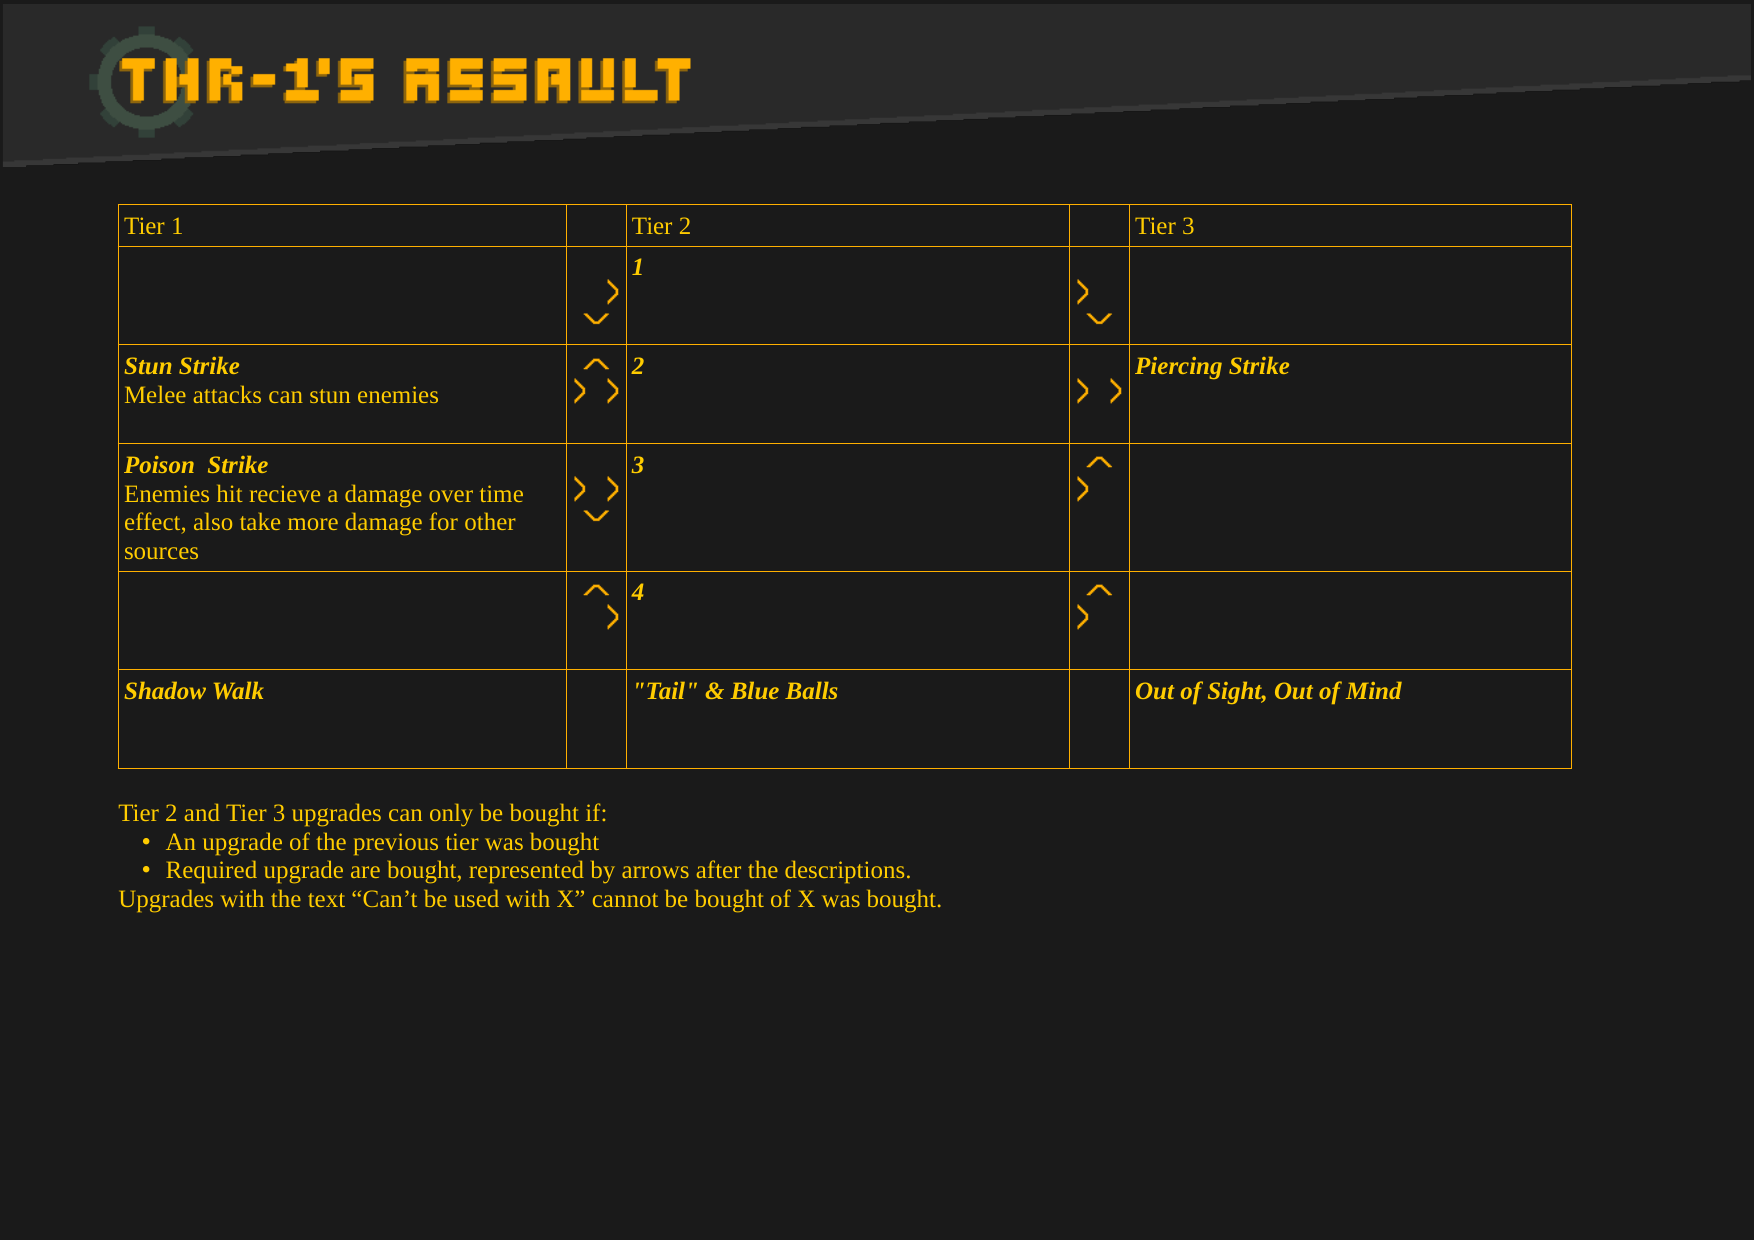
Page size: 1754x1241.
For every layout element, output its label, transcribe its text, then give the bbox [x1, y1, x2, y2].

table_cell "Tail" & Blue Balls [627, 670, 1069, 768]
picture [2, 4, 1751, 167]
picture [1075, 577, 1124, 657]
table_cell [119, 247, 566, 344]
picture [572, 351, 621, 431]
picture [572, 577, 621, 657]
table_header Tier 3 [1130, 205, 1571, 246]
text Upgrades with the text “Can’t be used with X” cannot be bought of X was bought. [118, 884, 1636, 913]
picture [1075, 450, 1124, 529]
table_cell [1070, 670, 1129, 768]
picture [1075, 351, 1124, 431]
table_cell [567, 572, 626, 669]
table_cell Stun Strike Melee attacks can stun enemies [119, 345, 566, 443]
picture [572, 450, 621, 529]
table_cell Poison Strike Enemies hit recieve a damage over time effect, also take more damage for other sources [119, 444, 566, 571]
table_cell [1130, 444, 1571, 571]
table_cell [567, 345, 626, 443]
table_cell 4 [627, 572, 1069, 669]
list An upgrade of the previous tier was bought [142, 827, 1636, 855]
table_header Tier 1 [119, 205, 566, 246]
table_header [1070, 205, 1129, 246]
table_cell 3 [627, 444, 1069, 571]
table_cell 2 [627, 345, 1069, 443]
table_cell Piercing Strike [1130, 345, 1571, 443]
table_cell Shadow Walk [119, 670, 566, 768]
table_cell [1070, 572, 1129, 669]
table_cell [567, 670, 626, 768]
table_header Tier 2 [627, 205, 1069, 246]
table_cell 1 [627, 247, 1069, 344]
table_cell [567, 247, 626, 344]
table_cell Out of Sight, Out of Mind [1130, 670, 1571, 768]
table_cell [1070, 345, 1129, 443]
table_cell [1070, 247, 1129, 344]
list Required upgrade are bought, represented by arrows after the descriptions. [142, 855, 1636, 884]
picture [1075, 252, 1124, 332]
table_cell [1130, 572, 1571, 669]
table_cell [567, 444, 626, 571]
picture [572, 252, 621, 332]
table_cell [1130, 247, 1571, 344]
table_cell [1070, 444, 1129, 571]
table_cell [119, 572, 566, 669]
table_header [567, 205, 626, 246]
text Tier 2 and Tier 3 upgrades can only be bought if: [118, 798, 1636, 827]
